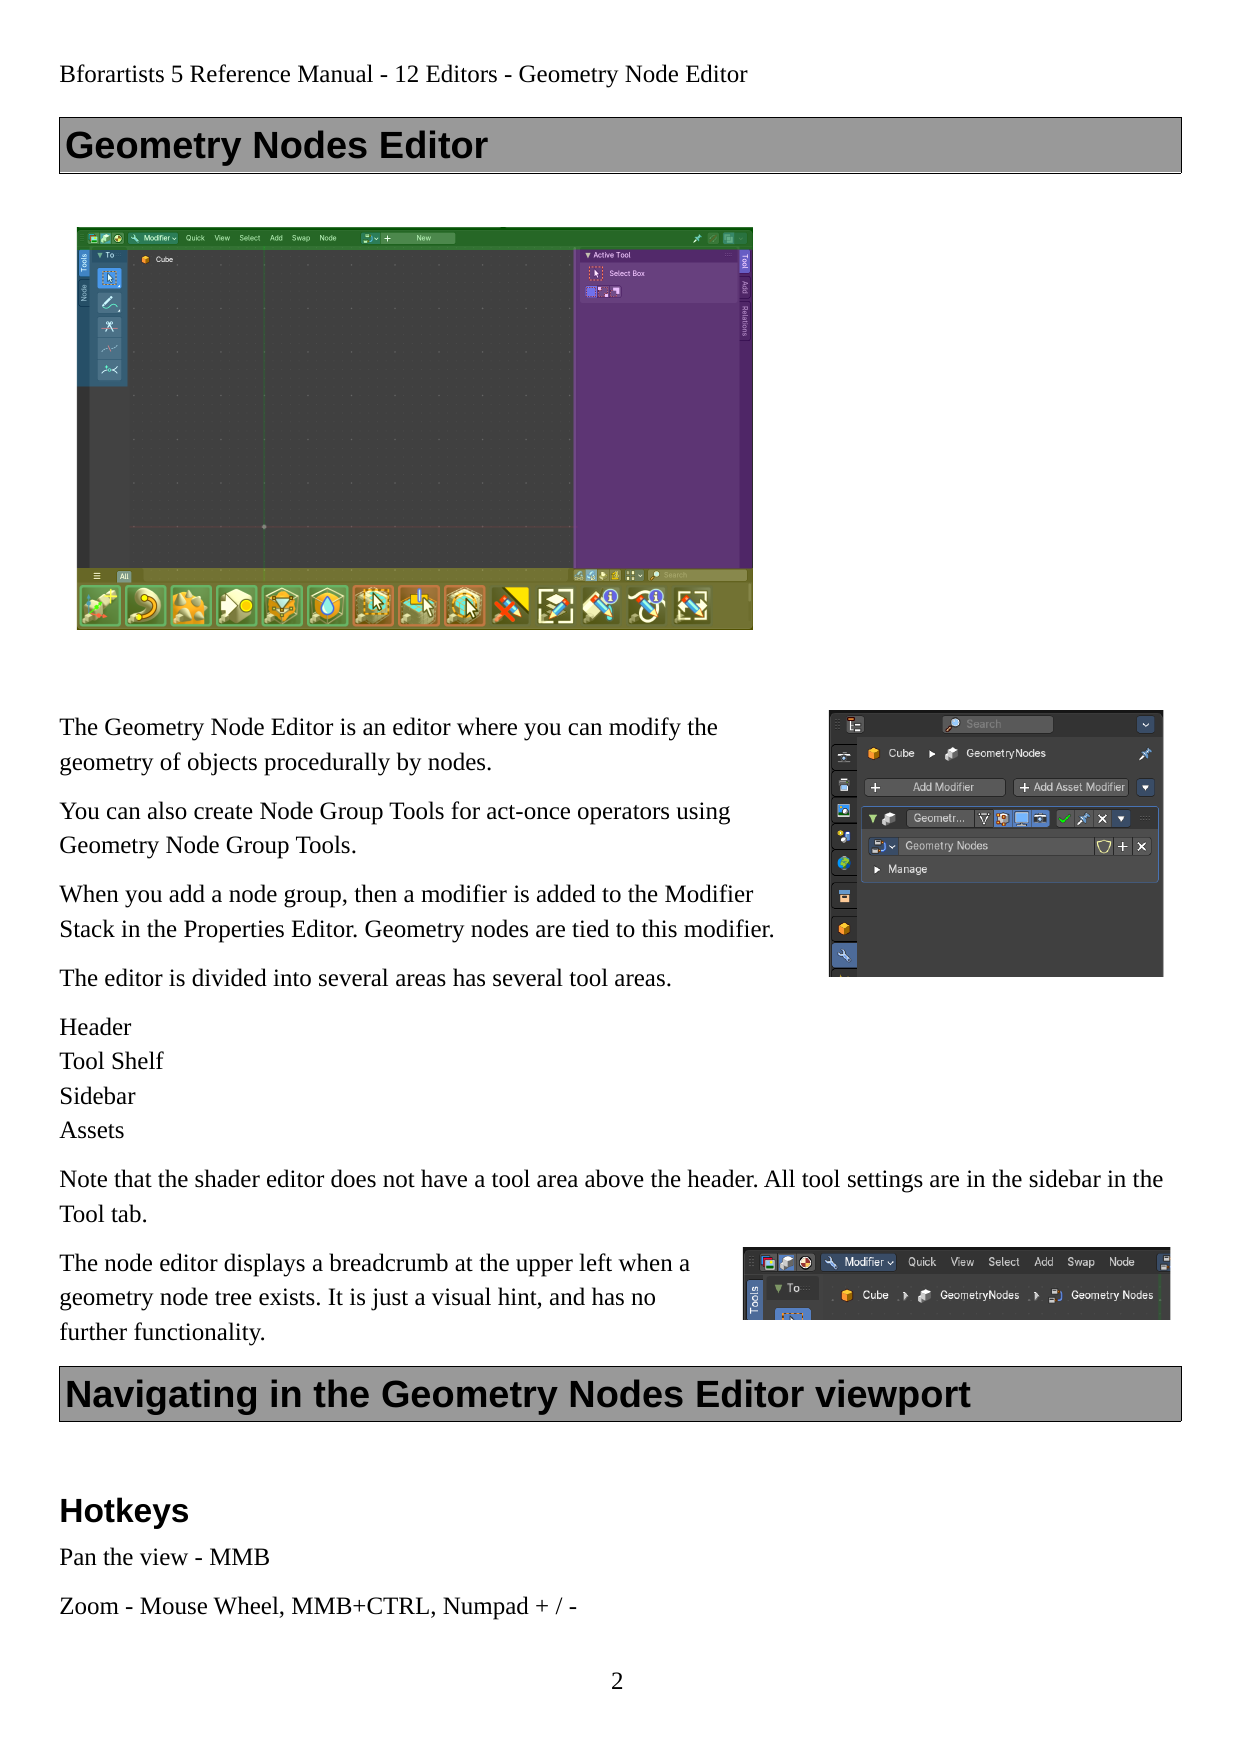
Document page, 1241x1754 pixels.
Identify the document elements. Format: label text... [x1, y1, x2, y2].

table_header Navigating in the Geometry Nodes Editor viewport [60, 1367, 1181, 1421]
picture [742, 1247, 1171, 1320]
text You can also create Node Group Tools for act-once operators using Geometry Node Group Tools. [59, 796, 828, 859]
picture [76, 227, 753, 630]
text The Geometry Node Editor is an editor where you can modify the geometry of objects procedurally by nodes. [59, 712, 828, 776]
picture [828, 710, 1164, 977]
text Zoom - Mouse Wheel, MMB+CTRL, Numpad + / - [59, 1591, 1181, 1620]
text Pan the view - MMB [59, 1542, 1181, 1571]
text Note that the shader editor does not have a tool area above the header. All tool settings are in the sidebar in the Tool tab. [59, 1164, 1181, 1228]
table_header Geometry Nodes Editor [60, 118, 1181, 172]
text The node editor displays a breadcrumb at the upper left when a geometry node tree exists. It is just a visual hint, and has no further functionality. [59, 1248, 1181, 1346]
text The editor is divided into several areas has several tool areas. [59, 963, 1181, 992]
text When you add a node group, then a modifier is added to the Modifier Stack in the Properties Editor. Geometry nodes are tied to this modifier. [59, 879, 828, 943]
subtitle Hotkeys [59, 1491, 1181, 1530]
text Header Tool Shelf Sidebar Assets [59, 1012, 1181, 1144]
